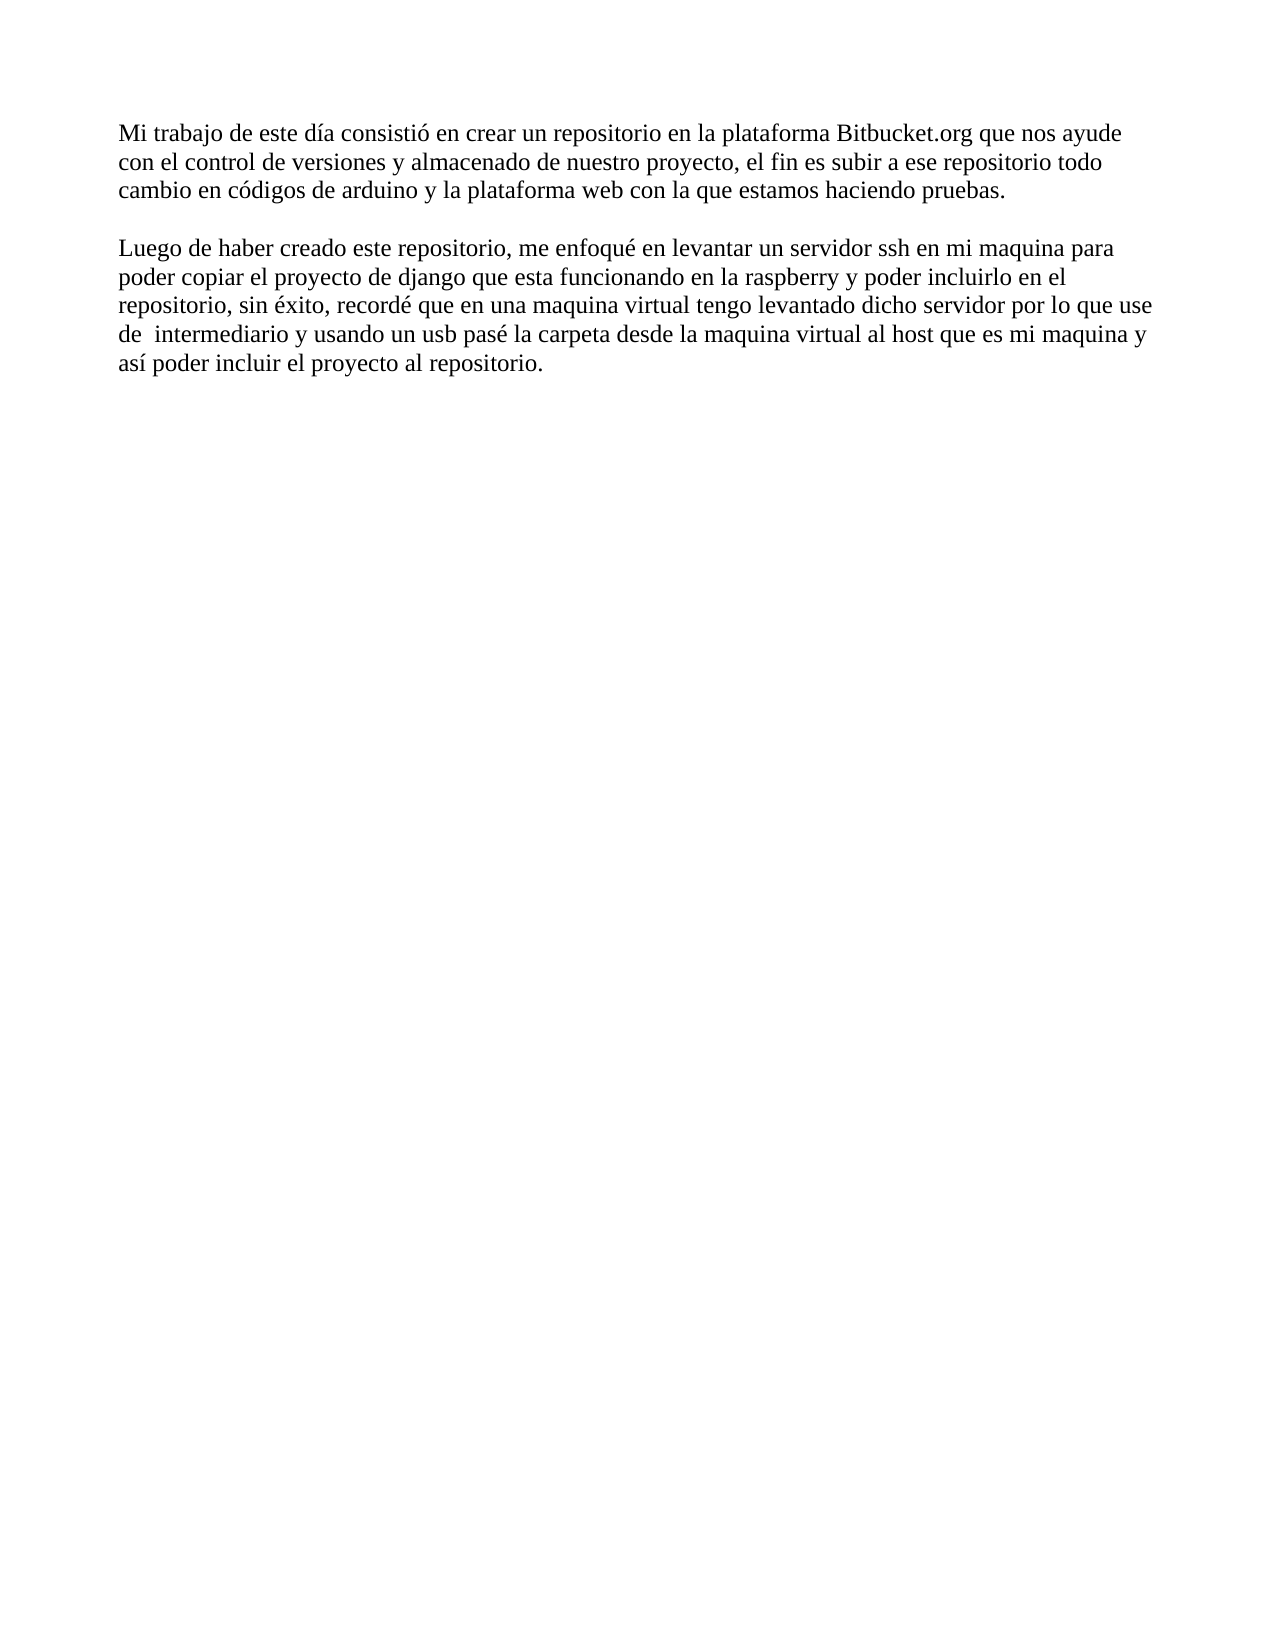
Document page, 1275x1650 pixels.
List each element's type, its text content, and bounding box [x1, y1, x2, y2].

text Luego de haber creado este repositorio, me enfoqué en levantar un servidor ssh en mi maquina para poder copiar el proyecto de django que esta funcionando en la raspberry y poder incluirlo en el repositorio, sin éxito, recordé que en una maquina virtual tengo levantado dicho servidor por lo que use de intermediario y usando un usb pasé la carpeta desde la maquina virtual al host que es mi maquina y así poder incluir el proyecto al repositorio. [118, 233, 1157, 377]
text Mi trabajo de este día consistió en crear un repositorio en la plataforma Bitbucket.org que nos ayude con el control de versiones y almacenado de nuestro proyecto, el fin es subir a ese repositorio todo cambio en códigos de arduino y la plataforma web con la que estamos haciendo pruebas. [118, 118, 1157, 204]
